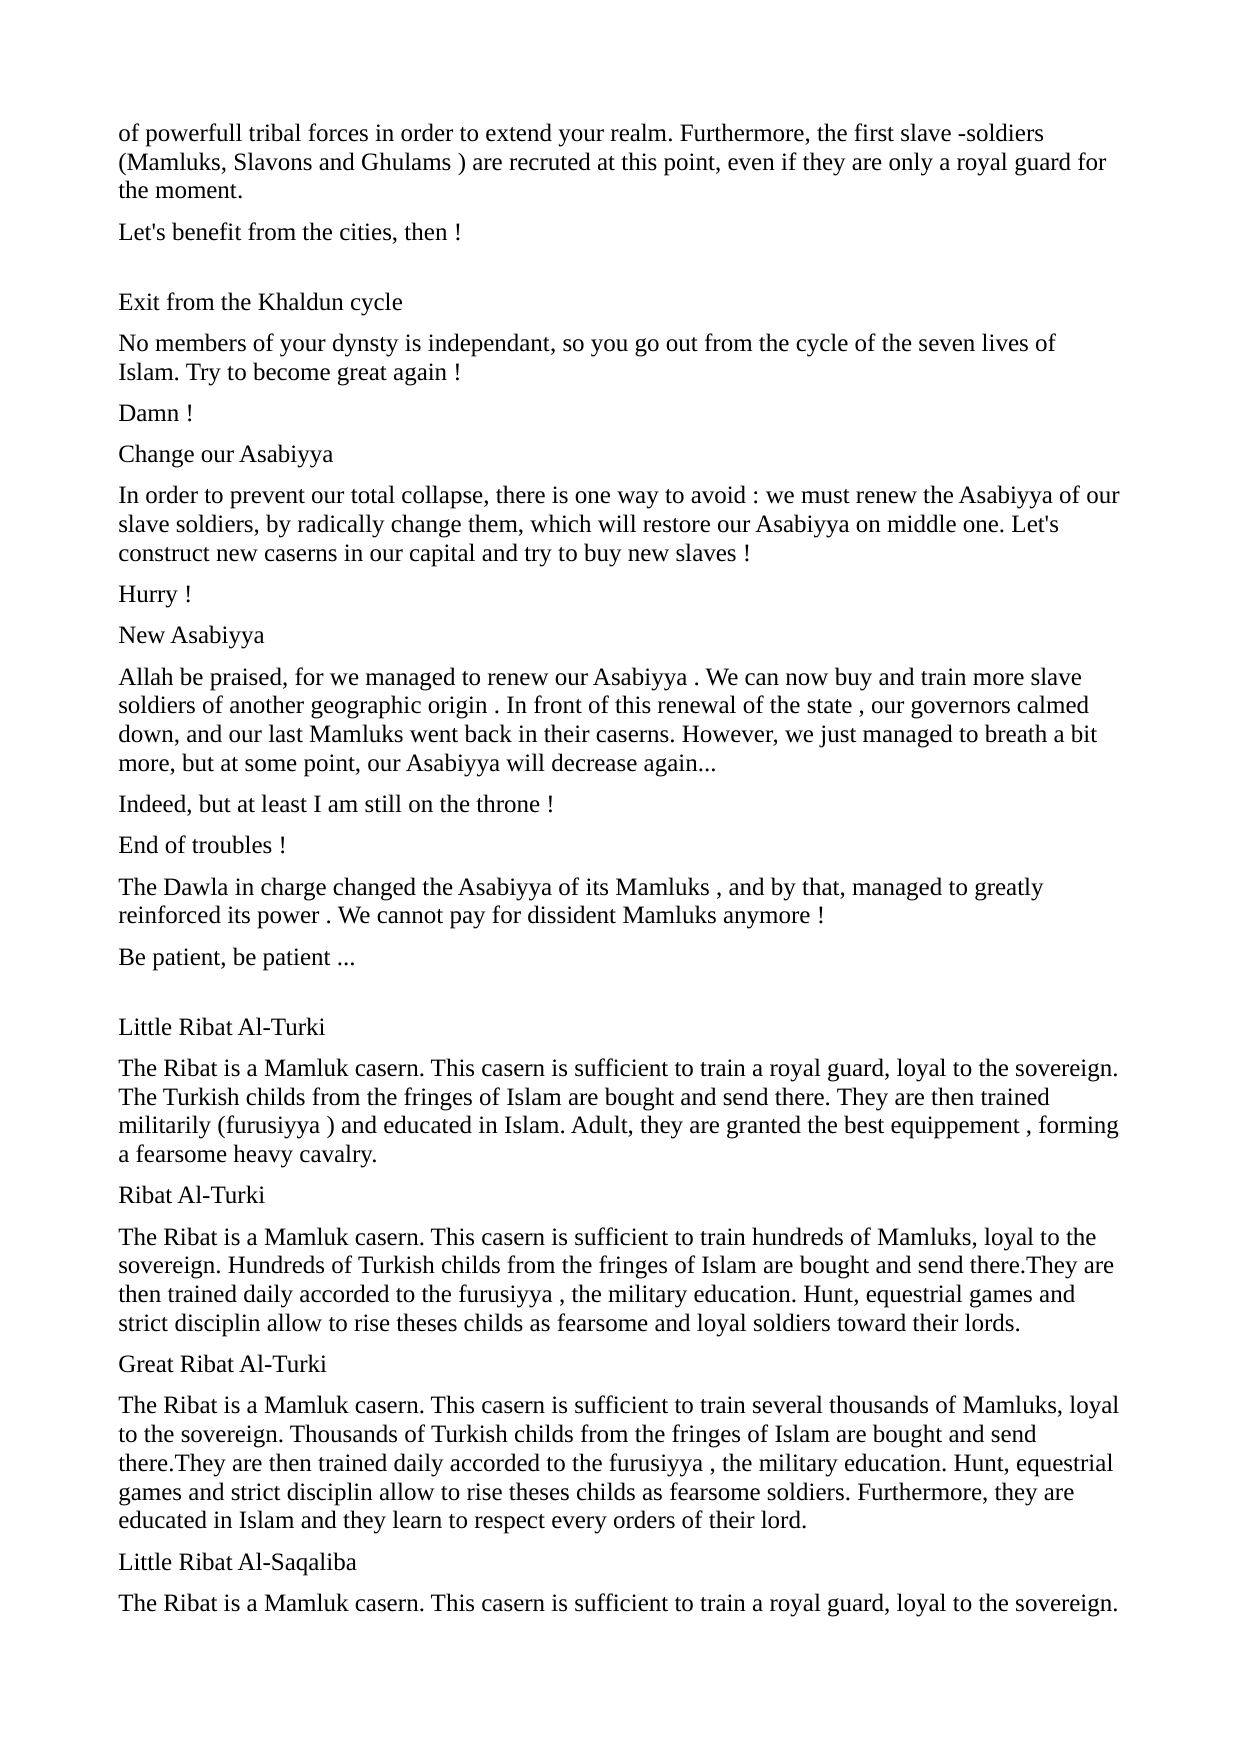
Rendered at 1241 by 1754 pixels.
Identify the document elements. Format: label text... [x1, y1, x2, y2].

text New Asabiyya [118, 621, 1122, 649]
text The Ribat is a Mamluk casern. This casern is sufficient to train hundreds of Mamluks, loyal to the sovereign. Hundreds of Turkish childs from the fringes of Islam are bought and send there.They are then trained daily accorded to the furusiyya , the military education. Hunt, equestrial games and strict disciplin allow to rise theses childs as fearsome and loyal soldiers toward their lords. [118, 1222, 1122, 1337]
text Exit from the Khaldun cycle [118, 287, 1122, 316]
text The Ribat is a Mamluk casern. This casern is sufficient to train a royal guard, loyal to the sovereign. [118, 1588, 1122, 1617]
text Damn ! [118, 398, 1122, 427]
text Little Ribat Al-Saqaliba [118, 1547, 1122, 1576]
text End of troubles ! [118, 831, 1122, 859]
text No members of your dynsty is independant, so you go out from the cycle of the seven lives of Islam. Try to become great again ! [118, 328, 1122, 386]
text Ribat Al-Turki [118, 1181, 1122, 1209]
text Great Ribat Al-Turki [118, 1349, 1122, 1378]
text The Ribat is a Mamluk casern. This casern is sufficient to train a royal guard, loyal to the sovereign. The Turkish childs from the fringes of Islam are bought and send there. They are then trained militarily (furusiyya ) and educated in Islam. Adult, they are granted the best equippement , forming a fearsome heavy cavalry. [118, 1053, 1122, 1168]
text In order to prevent our total collapse, there is one way to avoid : we must renew the Asabiyya of our slave soldiers, by radically change them, which will restore our Asabiyya on middle one. Let's construct new caserns in our capital and try to buy new slaves ! [118, 481, 1122, 567]
text The Dawla in charge changed the Asabiyya of its Mamluks , and by that, managed to greatly reinforced its power . We cannot pay for dissident Mamluks anymore ! [118, 872, 1122, 929]
text Change our Asabiyya [118, 439, 1122, 468]
text Little Ribat Al-Turki [118, 1012, 1122, 1041]
text Indeed, but at least I am still on the throne ! [118, 789, 1122, 818]
text Let's benefit from the cities, then ! [118, 217, 1122, 246]
text Hurry ! [118, 579, 1122, 608]
text The Ribat is a Mamluk casern. This casern is sufficient to train several thousands of Mamluks, loyal to the sovereign. Thousands of Turkish childs from the fringes of Islam are bought and send there.They are then trained daily accorded to the furusiyya , the military education. Hunt, equestrial games and strict disciplin allow to rise theses childs as fearsome soldiers. Furthermore, they are educated in Islam and they learn to respect every orders of their lord. [118, 1391, 1122, 1534]
text Be patient, be patient ... [118, 942, 1122, 971]
text of powerfull tribal forces in order to extend your realm. Furthermore, the first slave -soldiers (Mamluks, Slavons and Ghulams ) are recruted at this point, even if they are only a royal guard for the moment. [118, 118, 1122, 204]
text Allah be praised, for we managed to renew our Asabiyya . We can now buy and train more slave soldiers of another geographic origin . In front of this renewal of the state , our governors calmed down, and our last Mamluks went back in their caserns. However, we just managed to breath a bit more, but at some point, our Asabiyya will decrease again... [118, 662, 1122, 777]
